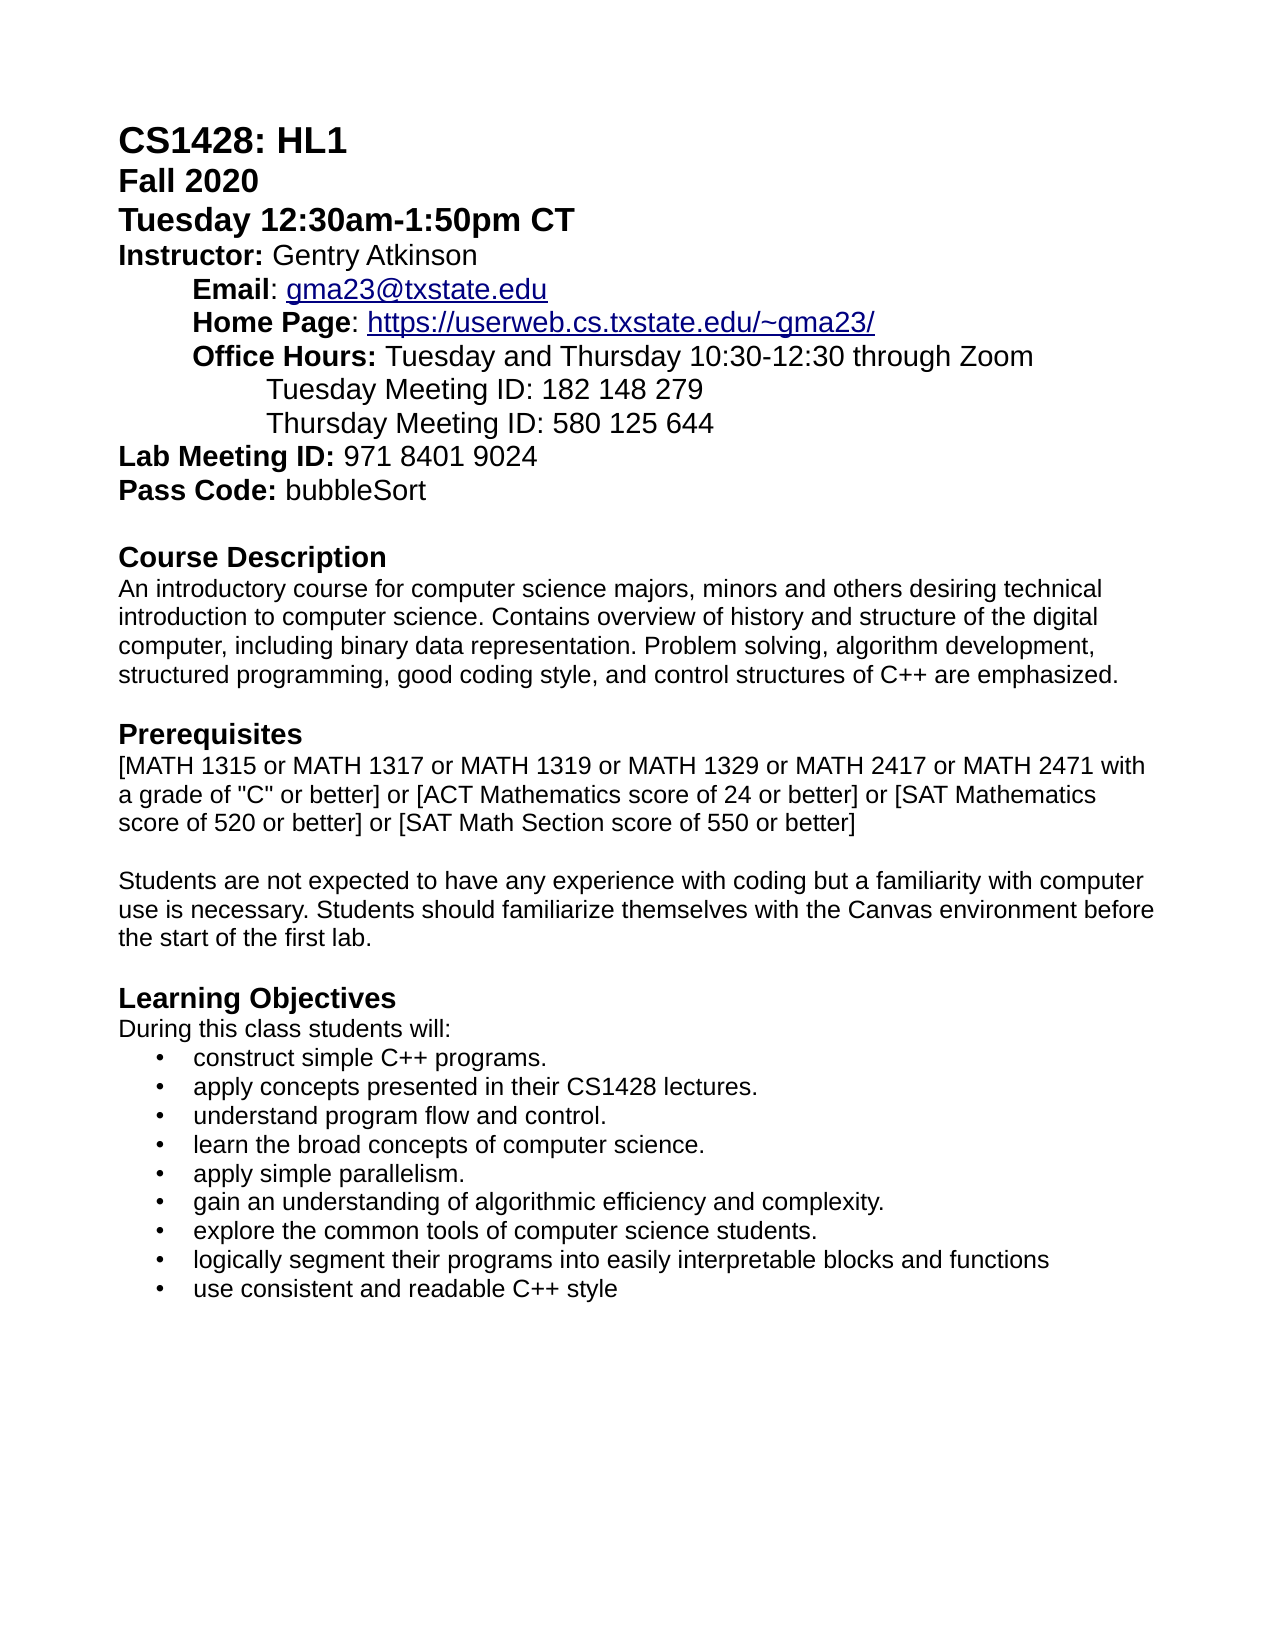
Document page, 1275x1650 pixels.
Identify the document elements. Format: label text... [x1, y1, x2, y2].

text Pass Code: bubbleSort [118, 473, 1157, 506]
text Email: gma23@txstate.edu [118, 272, 1157, 305]
text CS1428: HL1 [118, 118, 1157, 161]
text Home Page: https://userweb.cs.txstate.edu/~gma23/ [118, 305, 1157, 339]
text An introductory course for computer science majors, minors and others desiring technical introduction to computer science. Contains overview of history and structure of the digital computer, including binary data representation. Problem solving, algorithm development, structured programming, good coding style, and control structures of C++ are emphasized. [118, 573, 1157, 688]
text Office Hours: Tuesday and Thursday 10:30-12:30 through Zoom [118, 339, 1157, 372]
text During this class students will: [118, 1014, 1157, 1043]
text Lab Meeting ID: 971 8401 9024 [118, 439, 1157, 473]
text Instructor: Gentry Atkinson [118, 238, 1157, 272]
list use consistent and readable C++ style [156, 1274, 1157, 1303]
list learn the broad concepts of computer science. [156, 1130, 1157, 1158]
list apply simple parallelism. [156, 1158, 1157, 1187]
text Thursday Meeting ID: 580 125 644 [118, 406, 1157, 439]
text [MATH 1315 or MATH 1317 or MATH 1319 or MATH 1329 or MATH 2417 or MATH 2471 with a grade of "C" or better] or [ACT Mathematics score of 24 or better] or [SAT Mathematics score of 520 or better] or [SAT Math Section score of 550 or better] [118, 751, 1157, 837]
text Tuesday 12:30am-1:50pm CT [118, 200, 1157, 238]
text Tuesday Meeting ID: 182 148 279 [118, 372, 1157, 406]
list explore the common tools of computer science students. [156, 1216, 1157, 1245]
text Prerequisites [118, 717, 1157, 751]
list gain an understanding of algorithmic efficiency and complexity. [156, 1187, 1157, 1216]
text Learning Objectives [118, 981, 1157, 1014]
text Course Description [118, 540, 1157, 573]
list understand program flow and control. [156, 1101, 1157, 1130]
text Students are not expected to have any experience with coding but a familiarity with computer use is necessary. Students should familiarize themselves with the Canvas environment before the start of the first lab. [118, 866, 1157, 952]
text Fall 2020 [118, 161, 1157, 200]
list construct simple C++ programs. [156, 1043, 1157, 1072]
list logically segment their programs into easily interpretable blocks and functions [156, 1245, 1157, 1274]
list apply concepts presented in their CS1428 lectures. [156, 1072, 1157, 1101]
